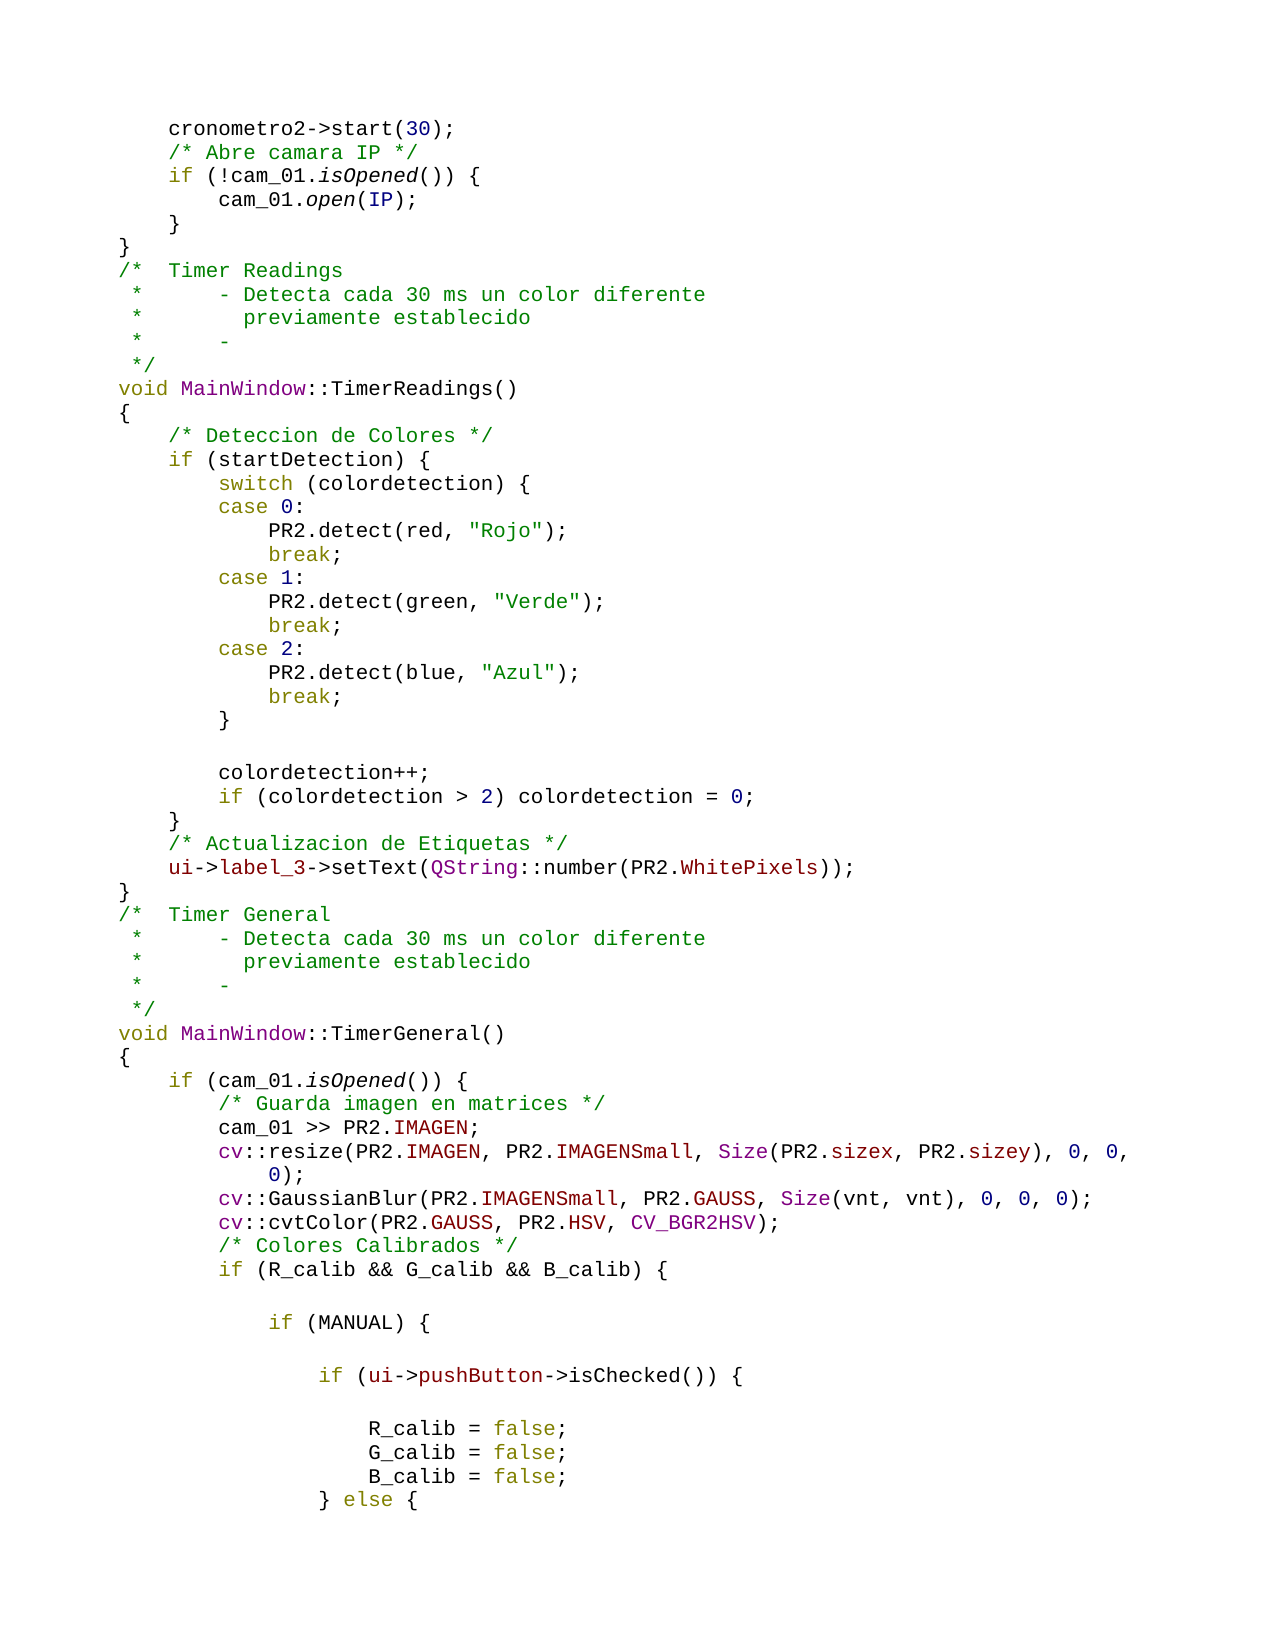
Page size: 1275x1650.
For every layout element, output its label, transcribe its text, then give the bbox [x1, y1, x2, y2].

text break; [118, 615, 1157, 638]
text * previamente establecido [118, 952, 1157, 975]
text } [118, 236, 1157, 260]
text */ [118, 354, 1157, 378]
text void MainWindow::TimerGeneral() [118, 1022, 1157, 1046]
text switch (colordetection) { [118, 473, 1157, 496]
text if (colordetection > 2) colordetection = 0; [118, 786, 1157, 810]
text cam_01 >> PR2.IMAGEN; [118, 1117, 1157, 1141]
text PR2.detect(green, "Verde"); [118, 591, 1157, 615]
text } [118, 213, 1157, 236]
text */ [118, 999, 1157, 1022]
text PR2.detect(red, "Rojo"); [118, 520, 1157, 544]
text } else { [118, 1489, 1157, 1513]
text if (cam_01.isOpened()) { [118, 1070, 1157, 1093]
text cronometro2->start(30); [118, 118, 1157, 142]
text if (R_calib && G_calib && B_calib) { [118, 1259, 1157, 1283]
text break; [118, 686, 1157, 709]
text } [118, 709, 1157, 733]
text 0); [118, 1164, 1157, 1188]
text * - [118, 331, 1157, 354]
text if (!cam_01.isOpened()) { [118, 165, 1157, 189]
text cv::resize(PR2.IMAGEN, PR2.IMAGENSmall, Size(PR2.sizex, PR2.sizey), 0, 0, [118, 1141, 1157, 1164]
text if (ui->pushButton->isChecked()) { [118, 1365, 1157, 1389]
text void MainWindow::TimerReadings() [118, 378, 1157, 402]
text /* Timer Readings [118, 260, 1157, 284]
text } [118, 881, 1157, 904]
text cam_01.open(IP); [118, 189, 1157, 213]
text G_calib = false; [118, 1442, 1157, 1466]
text /* Abre camara IP */ [118, 142, 1157, 165]
text /* Deteccion de Colores */ [118, 426, 1157, 449]
text cv::cvtColor(PR2.GAUSS, PR2.HSV, CV_BGR2HSV); [118, 1212, 1157, 1235]
text * - Detecta cada 30 ms un color diferente [118, 928, 1157, 952]
text case 2: [118, 638, 1157, 662]
text { [118, 402, 1157, 426]
text if (MANUAL) { [118, 1312, 1157, 1336]
text case 1: [118, 567, 1157, 591]
text /* Guarda imagen en matrices */ [118, 1093, 1157, 1117]
text /* Timer General [118, 904, 1157, 928]
text PR2.detect(blue, "Azul"); [118, 662, 1157, 686]
text B_calib = false; [118, 1466, 1157, 1489]
text } [118, 810, 1157, 833]
text case 0: [118, 496, 1157, 520]
text * - [118, 975, 1157, 999]
text colordetection++; [118, 762, 1157, 786]
text { [118, 1046, 1157, 1070]
text * previamente establecido [118, 307, 1157, 331]
text R_calib = false; [118, 1418, 1157, 1442]
text break; [118, 544, 1157, 567]
text cv::GaussianBlur(PR2.IMAGENSmall, PR2.GAUSS, Size(vnt, vnt), 0, 0, 0); [118, 1188, 1157, 1212]
text * - Detecta cada 30 ms un color diferente [118, 284, 1157, 307]
text ui->label_3->setText(QString::number(PR2.WhitePixels)); [118, 857, 1157, 881]
text if (startDetection) { [118, 449, 1157, 473]
text /* Colores Calibrados */ [118, 1235, 1157, 1259]
text /* Actualizacion de Etiquetas */ [118, 833, 1157, 857]
